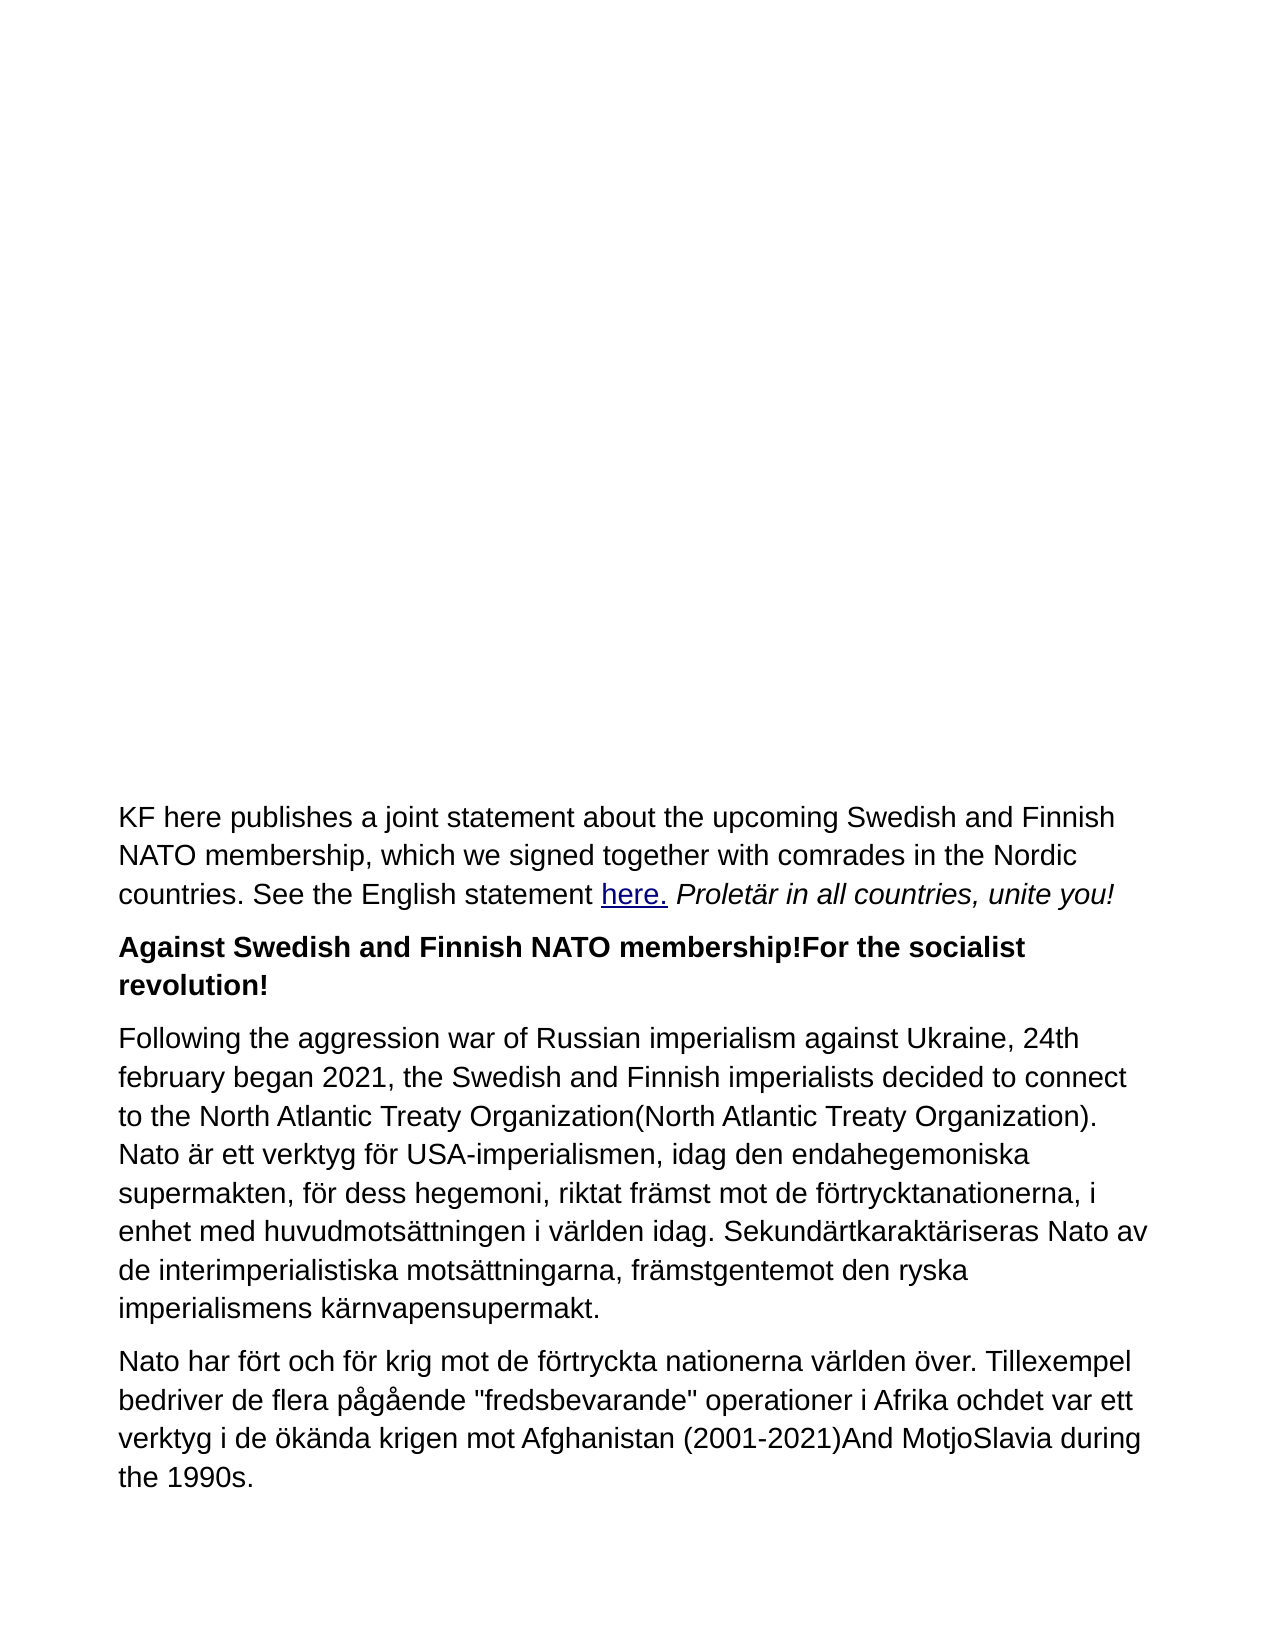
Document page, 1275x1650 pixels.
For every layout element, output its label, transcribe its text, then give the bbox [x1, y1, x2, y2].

text KF here publishes a joint statement about the upcoming Swedish and Finnish NATO membership, which we signed together with comrades in the Nordic countries. See the English statement here. Proletär in all countries, unite you! [118, 118, 1157, 910]
text Nato har fört och för krig mot de förtryckta nationerna världen över. Tillexempel bedriver de flera pågående "fredsbevarande" operationer i Afrika ochdet var ett verktyg i de ökända krigen mot Afghanistan (2001-2021)And MotjoSlavia during the 1990s. [118, 1344, 1157, 1493]
text Against Swedish and Finnish NATO membership!For the socialist revolution! [118, 930, 1157, 1002]
text Following the aggression war of Russian imperialism against Ukraine, 24th february began 2021, the Swedish and Finnish imperialists decided to connect to the North Atlantic Treaty Organization(North Atlantic Treaty Organization). Nato är ett verktyg för USA-imperialismen, idag den endahegemoniska supermakten, för dess hegemoni, riktat främst mot de förtrycktanationerna, i enhet med huvudmotsättningen i världen idag. Sekundärtkaraktäriseras Nato av de interimperialistiska motsättningarna, främstgentemot den ryska imperialismens kärnvapensupermakt. [118, 1021, 1157, 1325]
